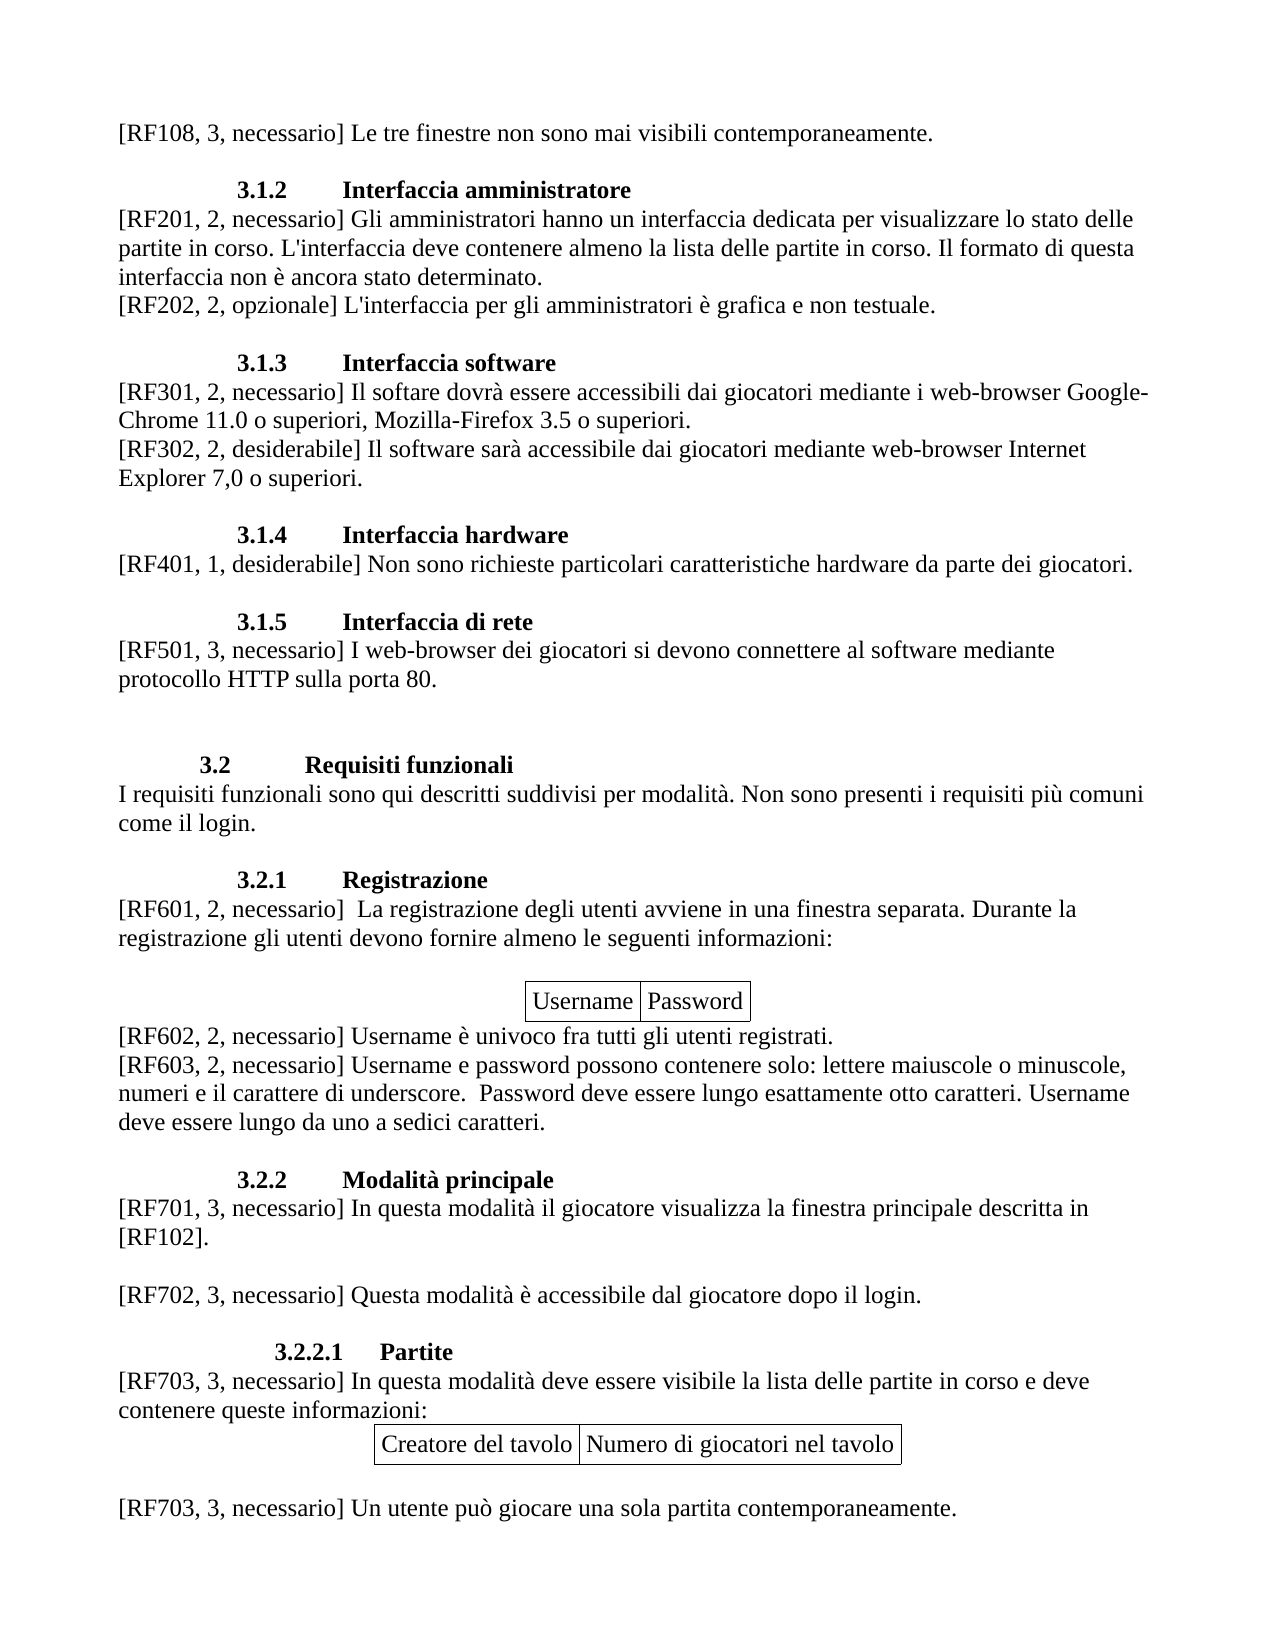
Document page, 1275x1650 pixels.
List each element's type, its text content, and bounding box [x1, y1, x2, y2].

text [RF201, 2, necessario] Gli amministratori hanno un interfaccia dedicata per visualizzare lo stato delle partite in corso. L'interfaccia deve contenere almeno la lista delle partite in corso. Il formato di questa interfaccia non è ancora stato determinato. [118, 204, 1157, 291]
text [RF108, 3, necessario] Le tre finestre non sono mai visibili contemporaneamente. [118, 118, 1157, 147]
text [RF501, 3, necessario] I web-browser dei giocatori si devono connettere al software mediante protocollo HTTP sulla porta 80. [118, 636, 1157, 693]
text [RF601, 2, necessario] La registrazione degli utenti avviene in una finestra separata. Durante la registrazione gli utenti devono fornire almeno le seguenti informazioni: [118, 894, 1157, 952]
text [RF401, 1, desiderabile] Non sono richieste particolari caratteristiche hardware da parte dei giocatori. [118, 549, 1157, 578]
text [RF301, 2, necessario] Il softare dovrà essere accessibili dai giocatori mediante i web-browser Google-Chrome 11.0 o superiori, Mozilla-Firefox 3.5 o superiori. [118, 377, 1157, 434]
text [RF702, 3, necessario] Questa modalità è accessibile dal giocatore dopo il login. [118, 1280, 1157, 1308]
text [RF603, 2, necessario] Username e password possono contenere solo: lettere maiuscole o minuscole, numeri e il carattere di underscore. Password deve essere lungo esattamente otto caratteri. Username deve essere lungo da uno a sedici caratteri. [118, 1050, 1157, 1136]
text [RF701, 3, necessario] In questa modalità il giocatore visualizza la finestra principale descritta in [RF102]. [118, 1193, 1157, 1251]
table_header Password [641, 982, 750, 1021]
text I requisiti funzionali sono qui descritti suddivisi per modalità. Non sono presenti i requisiti più comuni come il login. [118, 779, 1157, 837]
table_header Numero di giocatori nel tavolo [580, 1425, 901, 1464]
list Interfaccia amministratore [231, 176, 1157, 204]
list Interfaccia di rete [231, 607, 1157, 636]
list Interfaccia software [231, 348, 1157, 377]
text [RF703, 3, necessario] In questa modalità deve essere visibile la lista delle partite in corso e deve contenere queste informazioni: [118, 1366, 1157, 1423]
text [RF703, 3, necessario] Un utente può giocare una sola partita contemporaneamente. [118, 1493, 1157, 1521]
list Interfaccia hardware [231, 521, 1157, 549]
list Partite [268, 1337, 1157, 1366]
list Registrazione [231, 866, 1157, 894]
table_header Creatore del tavolo [375, 1425, 579, 1464]
text [RF202, 2, opzionale] L'interfaccia per gli amministratori è grafica e non testuale. [118, 291, 1157, 319]
table_header Username [526, 982, 640, 1021]
list Modalità principale [231, 1165, 1157, 1193]
text [RF602, 2, necessario] Username è univoco fra tutti gli utenti registrati. [118, 1021, 1157, 1050]
text [RF302, 2, desiderabile] Il software sarà accessibile dai giocatori mediante web-browser Internet Explorer 7,0 o superiori. [118, 434, 1157, 492]
list Requisiti funzionali [193, 751, 1157, 779]
